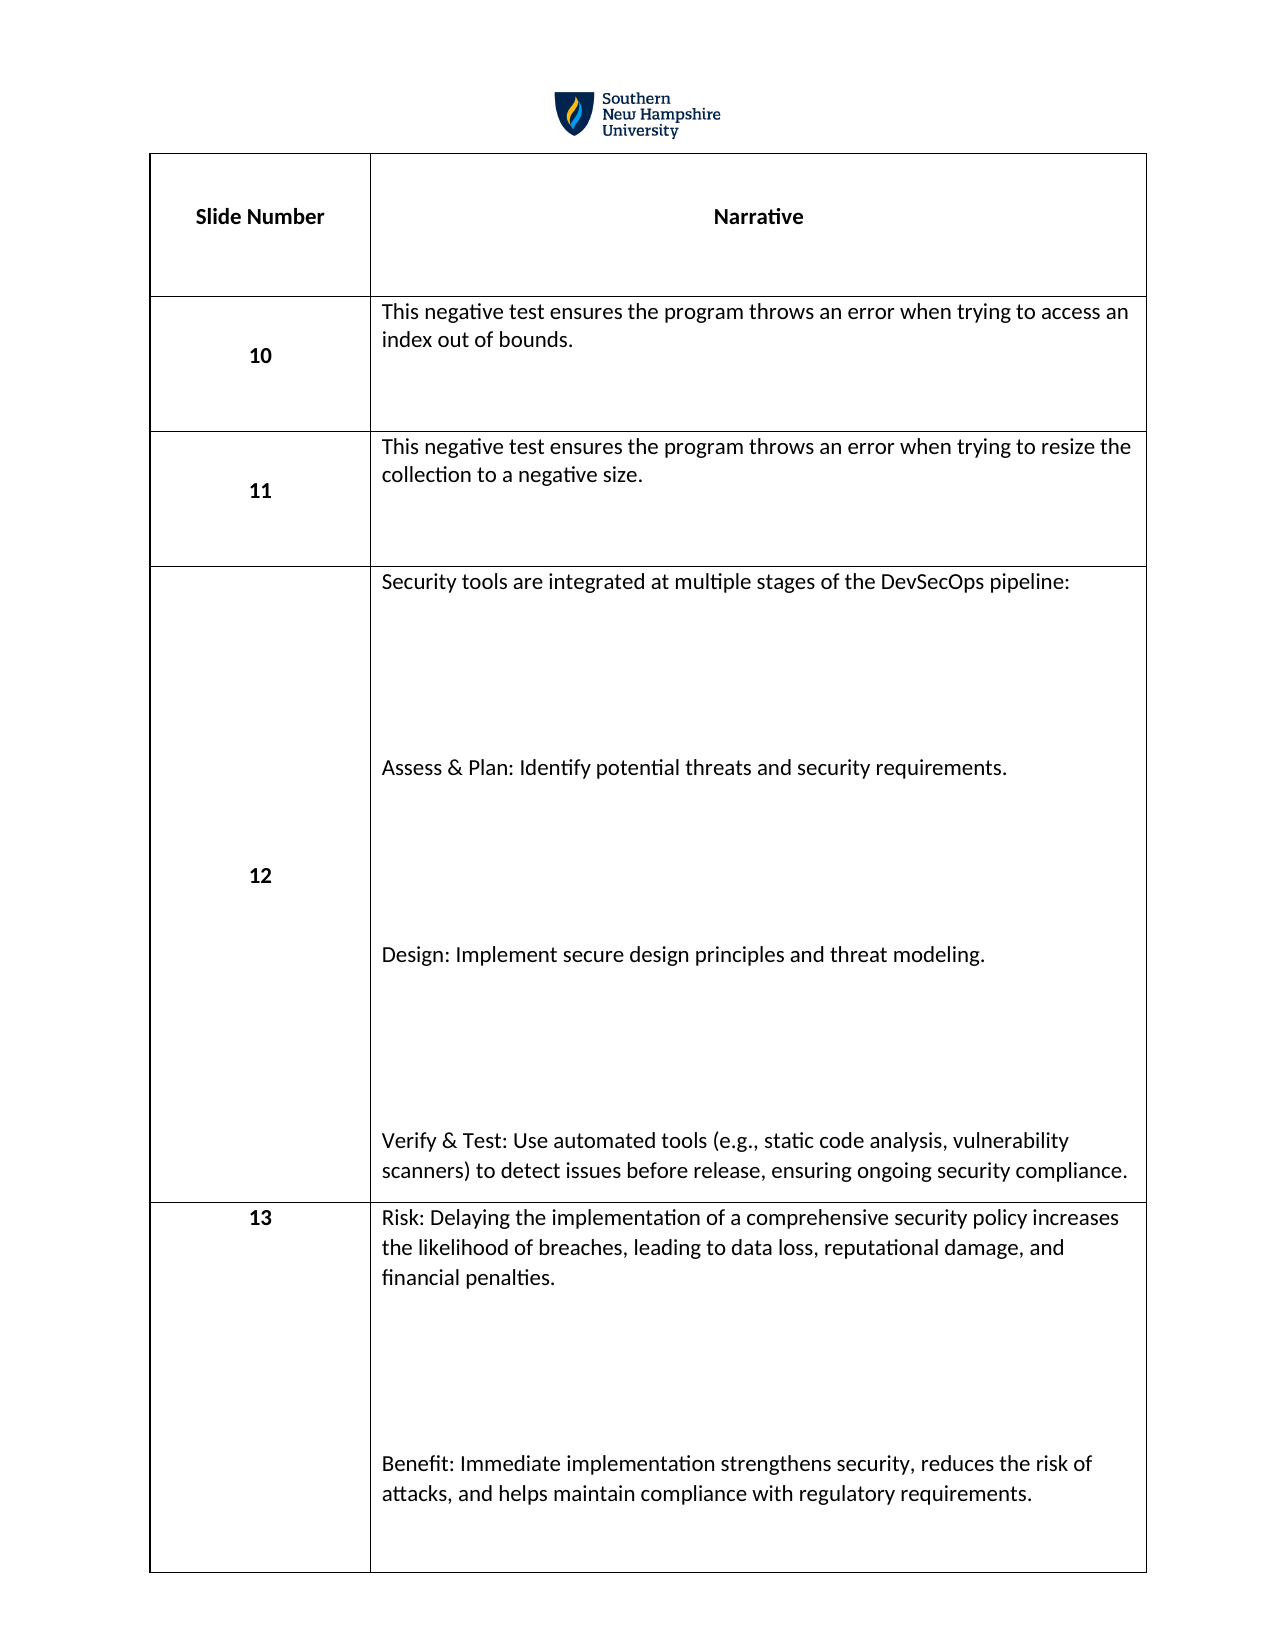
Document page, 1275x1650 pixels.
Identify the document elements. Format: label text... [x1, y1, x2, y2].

table_header Slide Number [151, 154, 370, 296]
table_cell This negative test ensures the program throws an error when trying to resize the collection to a negative size. [371, 432, 1146, 566]
table_cell 13 [151, 1203, 370, 1572]
table_cell Risk: Delaying the implementation of a comprehensive security policy increases the likelihood of breaches, leading to data loss, reputational damage, and financial penalties. Benefit: Immediate implementation strengthens security, reduces the risk of attacks, and helps maintain compliance with regulatory requirements. [371, 1203, 1146, 1572]
table_cell 11 [151, 432, 370, 566]
table_cell Security tools are integrated at multiple stages of the DevSecOps pipeline: Assess & Plan: Identify potential threats and security requirements. Design: Implement secure design principles and threat modeling. Verify & Test: Use automated tools (e.g., static code analysis, vulnerability scanners) to detect issues before release, ensuring ongoing security compliance. [371, 567, 1146, 1202]
table_cell 10 [151, 297, 370, 431]
table_header Narrative [371, 154, 1146, 296]
table_cell This negative test ensures the program throws an error when trying to access an index out of bounds. [371, 297, 1146, 431]
table_cell 12 [151, 567, 370, 1202]
